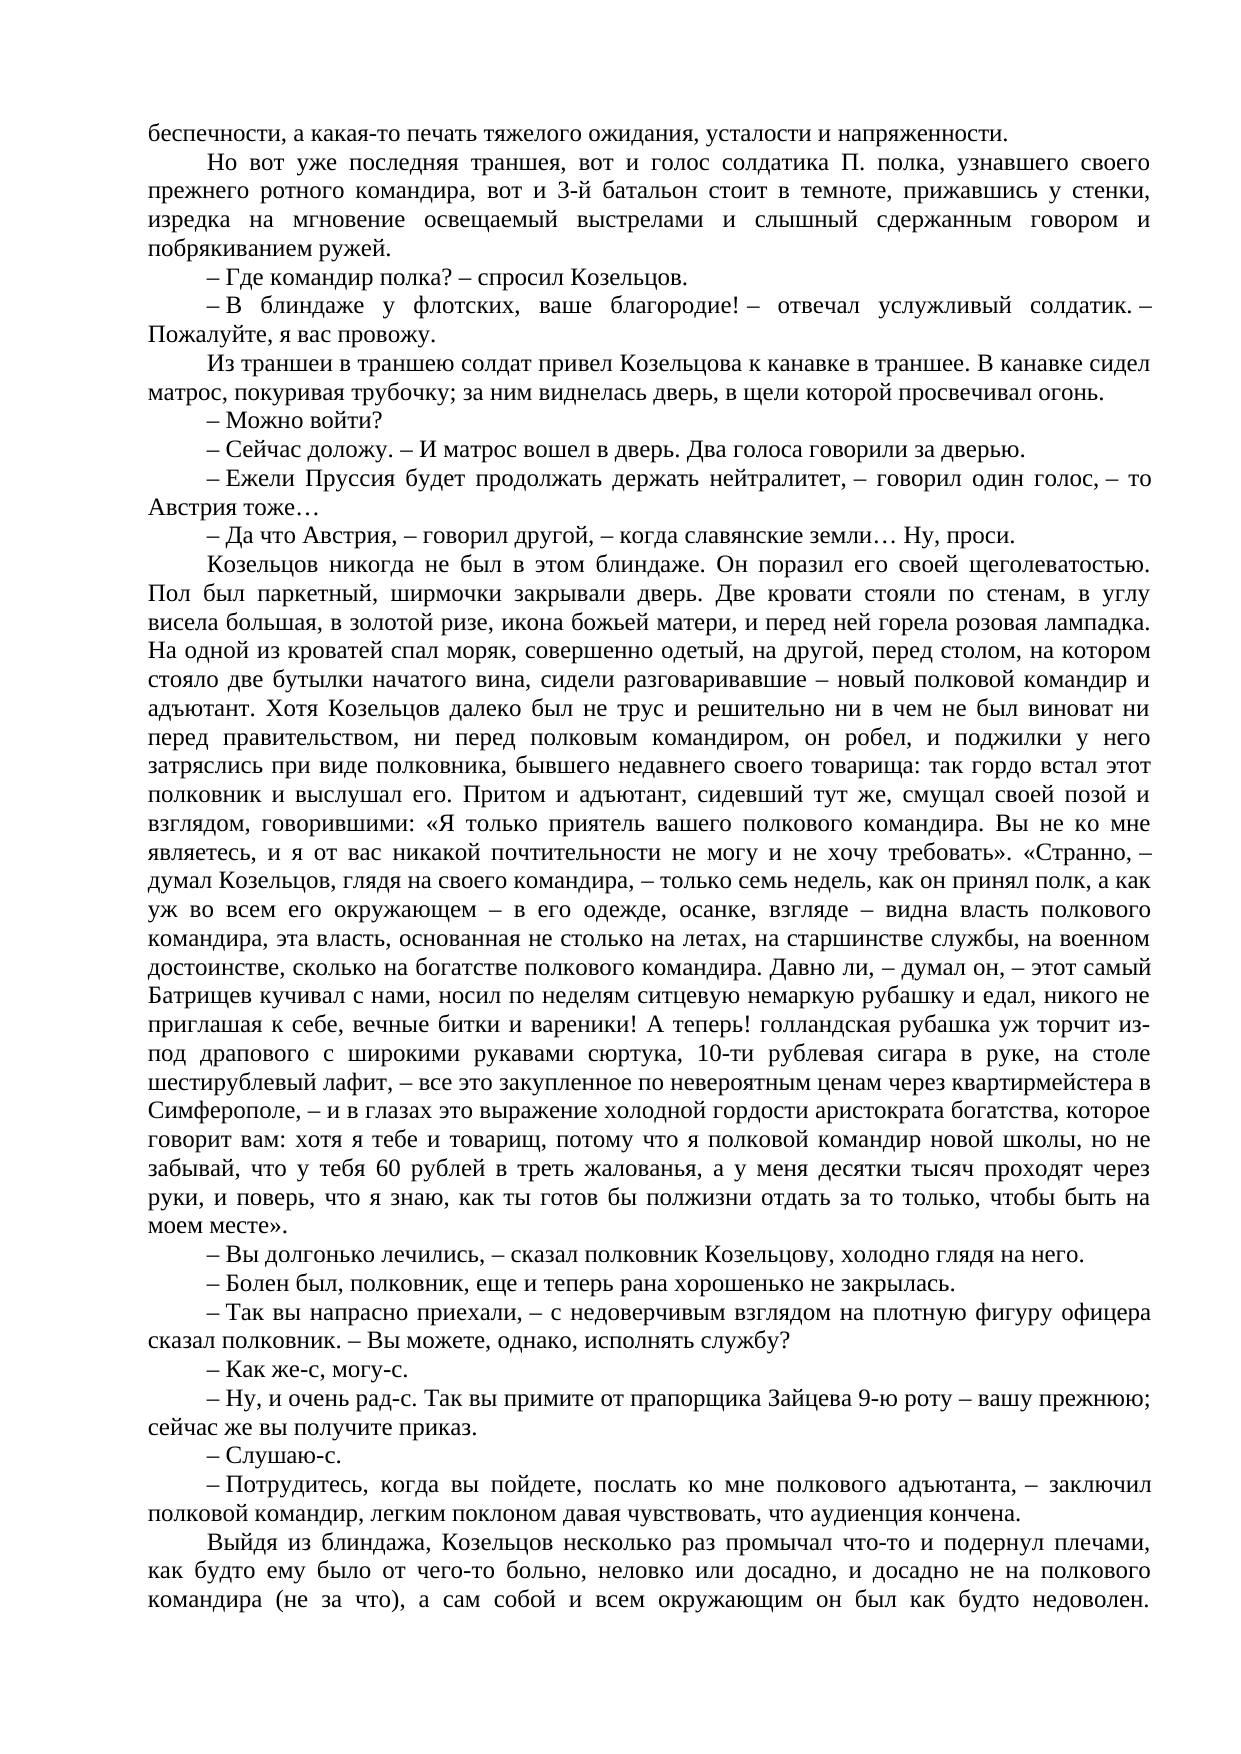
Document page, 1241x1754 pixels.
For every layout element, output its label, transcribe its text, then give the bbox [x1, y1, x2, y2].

text – Сейчас доложу. – И матрос вошел в дверь. Два голоса говорили за дверью. [148, 434, 1152, 463]
text – Можно войти? [148, 406, 1152, 434]
text – Ну, и очень рад-с. Так вы примите от прапорщика Зайцева 9-ю роту – вашу прежнюю; сейчас же вы получите приказ. [148, 1383, 1152, 1441]
text Но вот уже последняя траншея, вот и голос солдатика П. полка, узнавшего своего прежнего ротного командира, вот и 3-й батальон стоит в темноте, прижавшись у стенки, изредка на мгновение освещаемый выстрелами и слышный сдержанным говором и побрякиванием ружей. [148, 147, 1152, 262]
text – Да что Австрия, – говорил другой, – когда славянские земли… Ну, проси. [148, 521, 1152, 549]
text – Болен был, полковник, еще и теперь рана хорошенько не закрылась. [148, 1268, 1152, 1297]
text – Вы долгонько лечились, – сказал полковник Козельцову, холодно глядя на него. [148, 1239, 1152, 1268]
text – Слушаю-с. [148, 1441, 1152, 1469]
text – Потрудитесь, когда вы пойдете, послать ко мне полкового адъютанта, – заключил полковой командир, легким поклоном давая чувствовать, что аудиенция кончена. [148, 1469, 1152, 1527]
text – Так вы напрасно приехали, – с недоверчивым взглядом на плотную фигуру офицера сказал полковник. – Вы можете, однако, исполнять службу? [148, 1297, 1152, 1354]
text – В блиндаже у флотских, ваше благородие! – отвечал услужливый солдатик. – Пожалуйте, я вас провожу. [148, 291, 1152, 348]
text Из траншеи в траншею солдат привел Козельцова к канавке в траншее. В канавке сидел матрос, покуривая трубочку; за ним виднелась дверь, в щели которой просвечивал огонь. [148, 348, 1152, 406]
text – Как же-с, могу-с. [148, 1354, 1152, 1383]
text Козельцов никогда не был в этом блиндаже. Он поразил его своей щеголеватостью. Пол был паркетный, ширмочки закрывали дверь. Две кровати стояли по стенам, в углу висела большая, в золотой ризе, икона божьей матери, и перед ней горела розовая лампадка. На одной из кроватей спал моряк, совершенно одетый, на другой, перед столом, на котором стояло две бутылки начатого вина, сидели разговаривавшие – новый полковой командир и адъютант. Хотя Козельцов далеко был не трус и решительно ни в чем не был виноват ни перед правительством, ни перед полковым командиром, он робел, и поджилки у него затряслись при виде полковника, бывшего недавнего своего товарища: так гордо встал этот полковник и выслушал его. Притом и адъютант, сидевший тут же, смущал своей позой и взглядом, говорившими: «Я только приятель вашего полкового командира. Вы не ко мне являетесь, и я от вас никакой почтительности не могу и не хочу требовать». «Странно, – думал Козельцов, глядя на своего командира, – только семь недель, как он принял полк, а как уж во всем его окружающем – в его одежде, осанке, взгляде – видна власть полкового командира, эта власть, основанная не столько на летах, на старшинстве службы, на военном достоинстве, сколько на богатстве полкового командира. Давно ли, – думал он, – этот самый Батрищев кучивал с нами, носил по неделям ситцевую немаркую рубашку и едал, никого не приглашая к себе, вечные битки и вареники! А теперь! голландская рубашка уж торчит из-под драпового с широкими рукавами сюртука, 10-ти рублевая сигара в руке, на столе шестирублевый лафит, – все это закупленное по невероятным ценам через квартирмейстера в Симферополе, – и в глазах это выражение холодной гордости аристократа богатства, которое говорит вам: хотя я тебе и товарищ, потому что я полковой командир новой школы, но не забывай, что у тебя 60 рублей в треть жалованья, а у меня десятки тысяч проходят через руки, и поверь, что я знаю, как ты готов бы полжизни отдать за то только, чтобы быть на моем месте». [148, 549, 1152, 1239]
text – Где командир полка? – спросил Козельцов. [148, 262, 1152, 291]
text Выйдя из блиндажа, Козельцов несколько раз промычал что-то и подернул плечами, как будто ему было от чего-то больно, неловко или досадно, и досадно не на полкового командира (не за что), а сам собой и всем окружающим он был как будто недоволен. [148, 1527, 1152, 1613]
text – Ежели Пруссия будет продолжать держать нейтралитет, – говорил один голос, – то Австрия тоже… [148, 463, 1152, 521]
text беспечности, а какая-то печать тяжелого ожидания, усталости и напряженности. [148, 118, 1152, 147]
